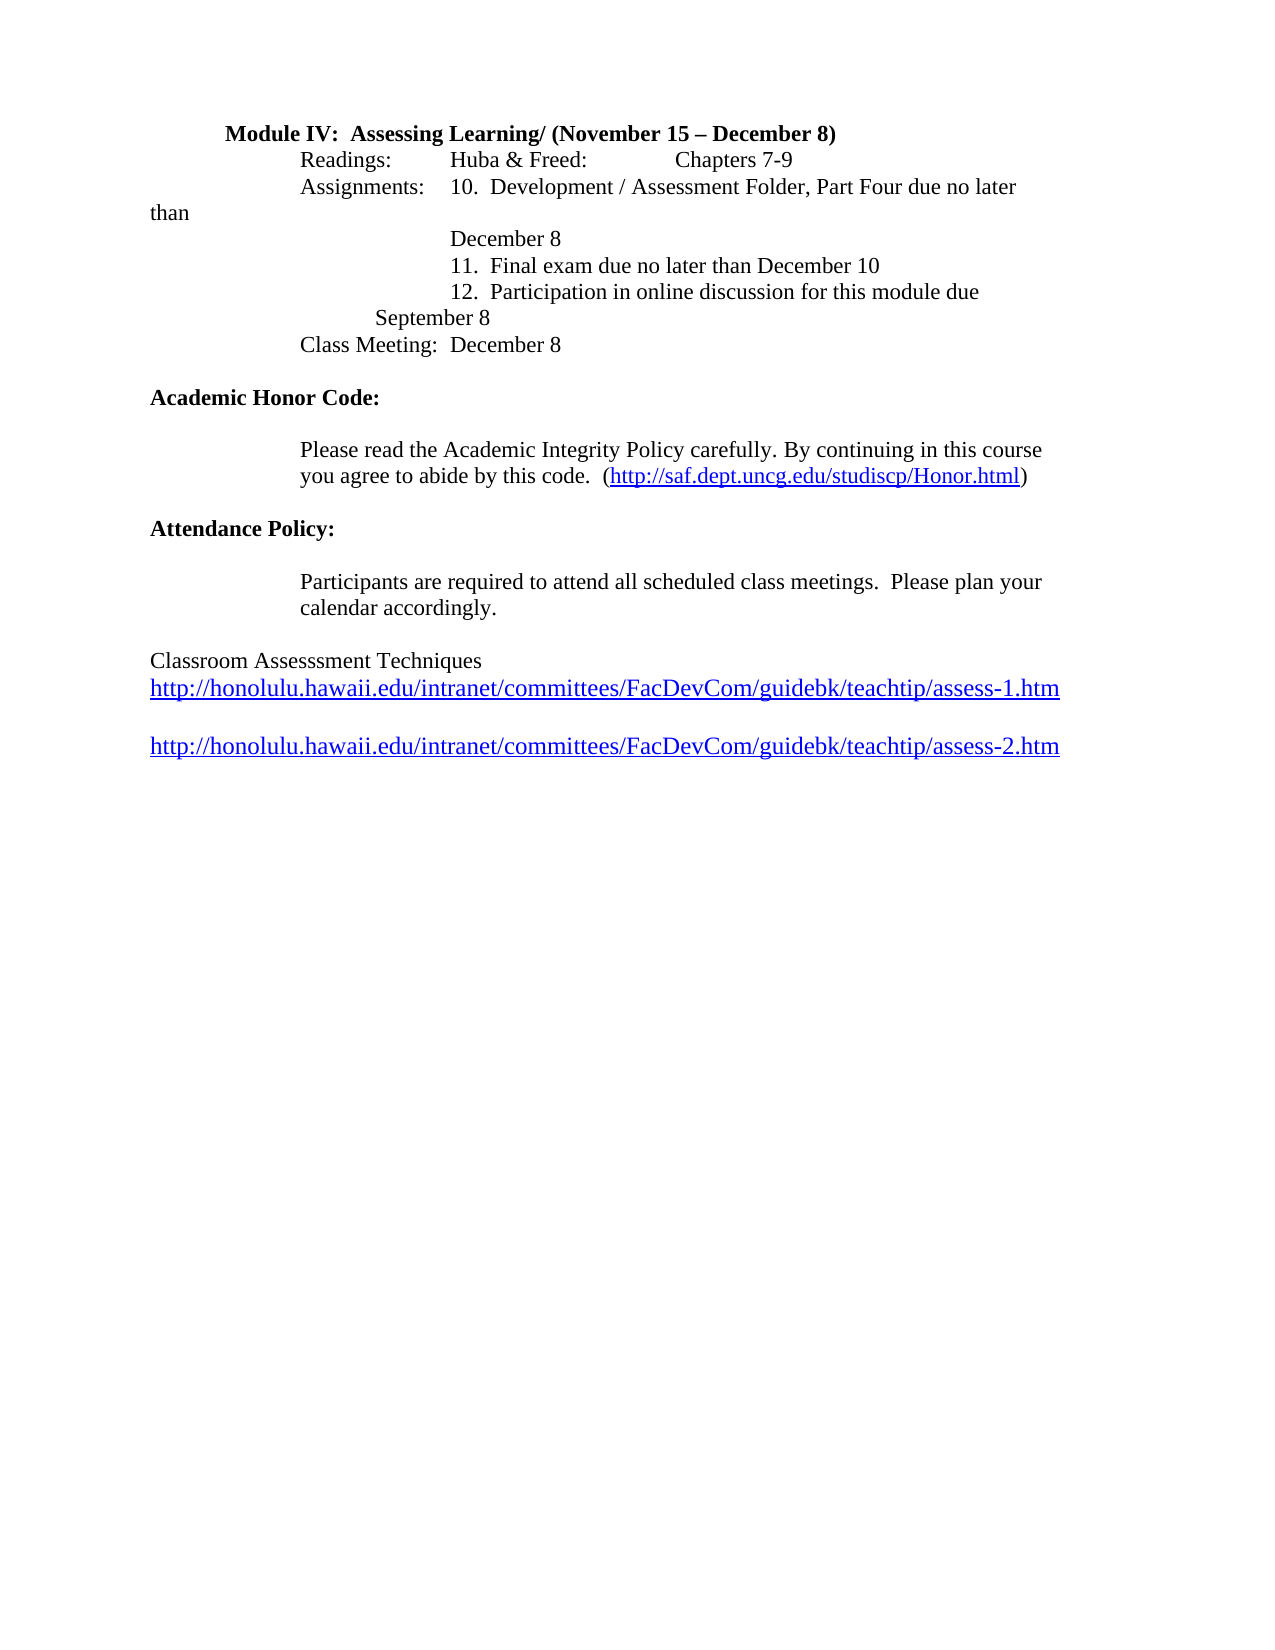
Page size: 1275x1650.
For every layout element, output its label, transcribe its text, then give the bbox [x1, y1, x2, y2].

text http://honolulu.hawaii.edu/intranet/committees/FacDevCom/guidebk/teachtip/assess-1.htm [150, 673, 1125, 702]
text http://honolulu.hawaii.edu/intranet/committees/FacDevCom/guidebk/teachtip/assess-2.htm [150, 731, 1125, 760]
text December 8 [375, 225, 1050, 252]
text Participants are required to attend all scheduled class meetings. Please plan your calendar accordingly. [300, 568, 1050, 621]
text Classroom Assesssment Techniques [150, 647, 1050, 673]
text Readings: Huba & Freed: Chapters 7-9 [150, 146, 1050, 173]
text Please read the Academic Integrity Policy carefully. By continuing in this course you agree to abide by this code. (http://saf.dept.uncg.edu/studiscp/Honor.html) [300, 436, 1050, 489]
text Academic Honor Code: [150, 383, 1050, 410]
subtitle Module IV: Assessing Learning/ (November 15 – December 8) [150, 120, 1050, 146]
text 12. Participation in online discussion for this module due September 8 [375, 278, 1050, 331]
text Class Meeting: December 8 [150, 331, 1050, 357]
text Attendance Policy: [150, 515, 1050, 542]
text Assignments: 10. Development / Assessment Folder, Part Four due no later than [150, 173, 1050, 225]
text 11. Final exam due no later than December 10 [375, 252, 1050, 278]
